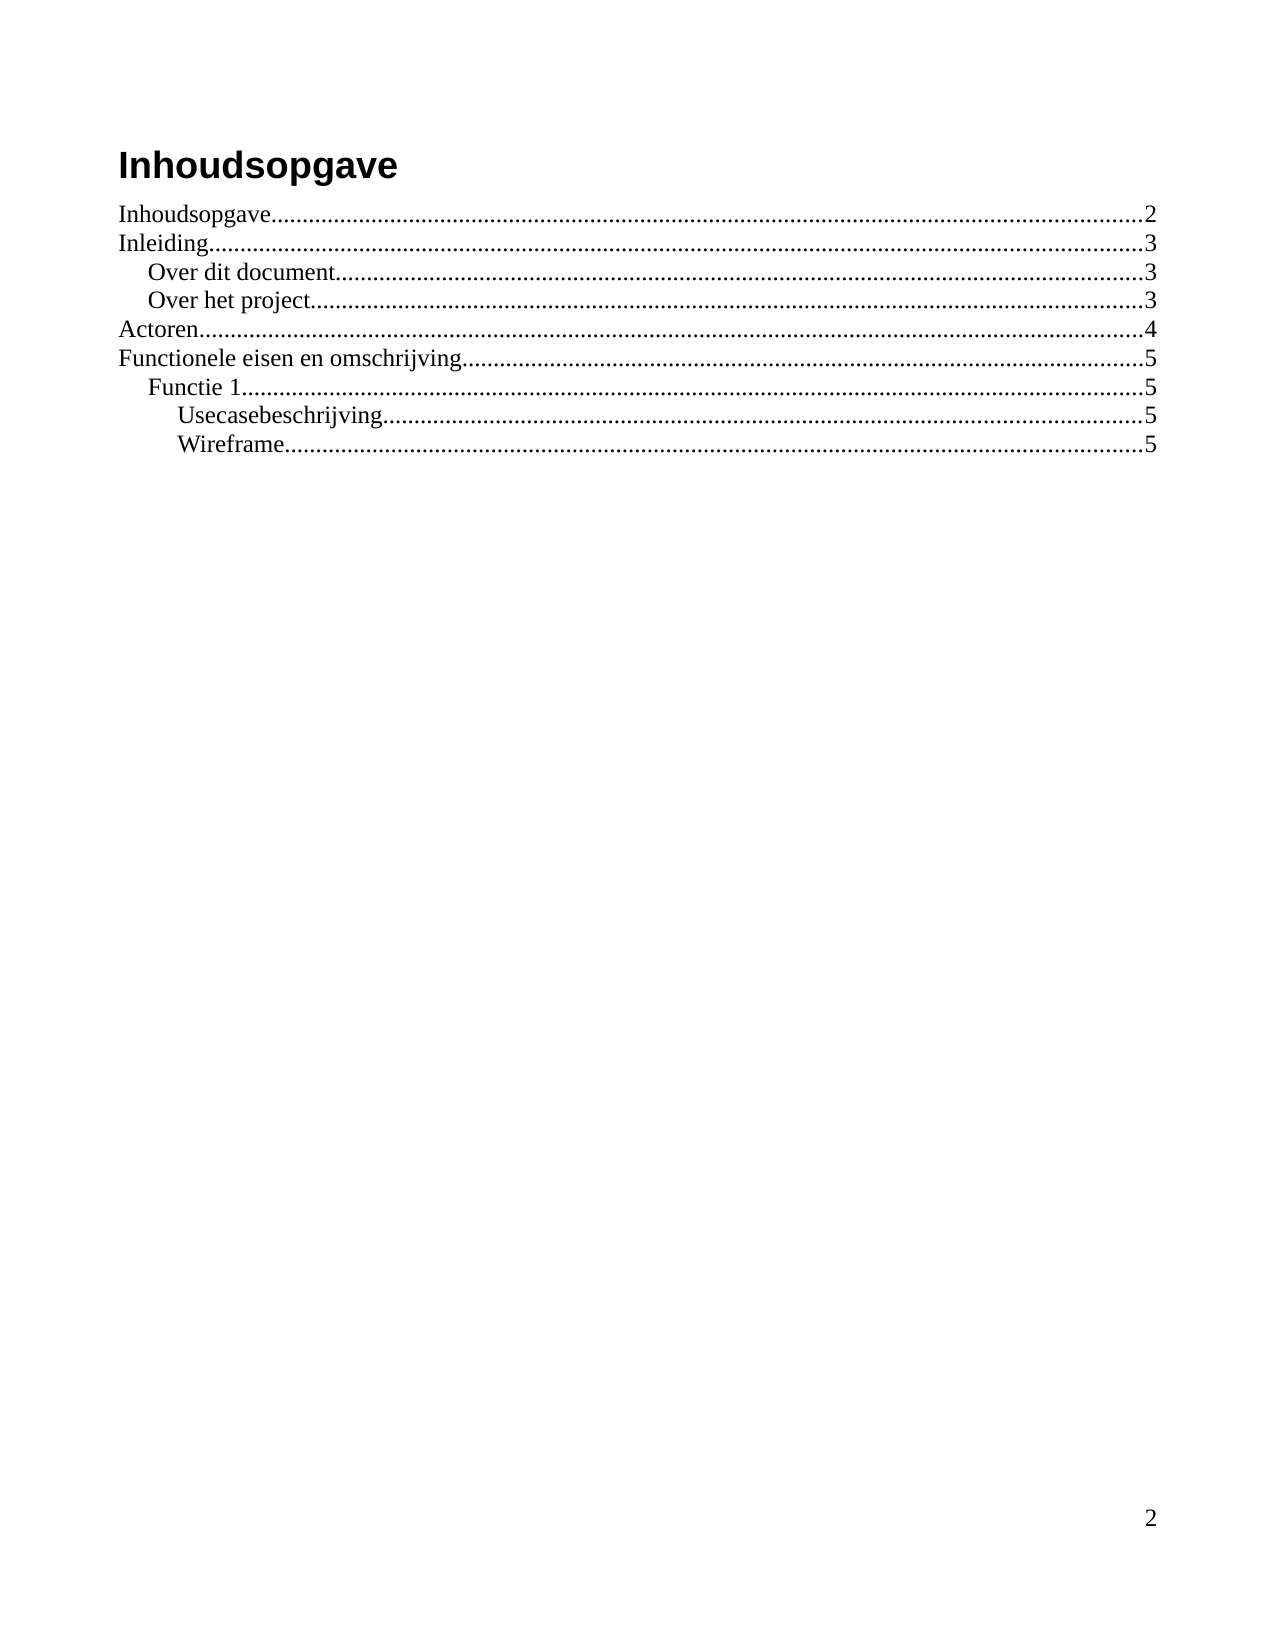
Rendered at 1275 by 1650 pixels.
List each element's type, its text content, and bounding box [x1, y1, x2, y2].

subtitle Inhoudsopgave [118, 143, 1157, 187]
text Functie 1 5 [148, 372, 1157, 401]
text Wireframe 5 [177, 429, 1157, 458]
text Over dit document 3 [148, 257, 1157, 286]
text Usecasebeschrijving 5 [177, 401, 1157, 429]
text Functionele eisen en omschrijving 5 [118, 343, 1157, 372]
text Inleiding 3 [118, 228, 1157, 257]
text Actoren 4 [118, 314, 1157, 343]
text Inhoudsopgave 2 [118, 199, 1157, 228]
text Over het project 3 [148, 286, 1157, 314]
